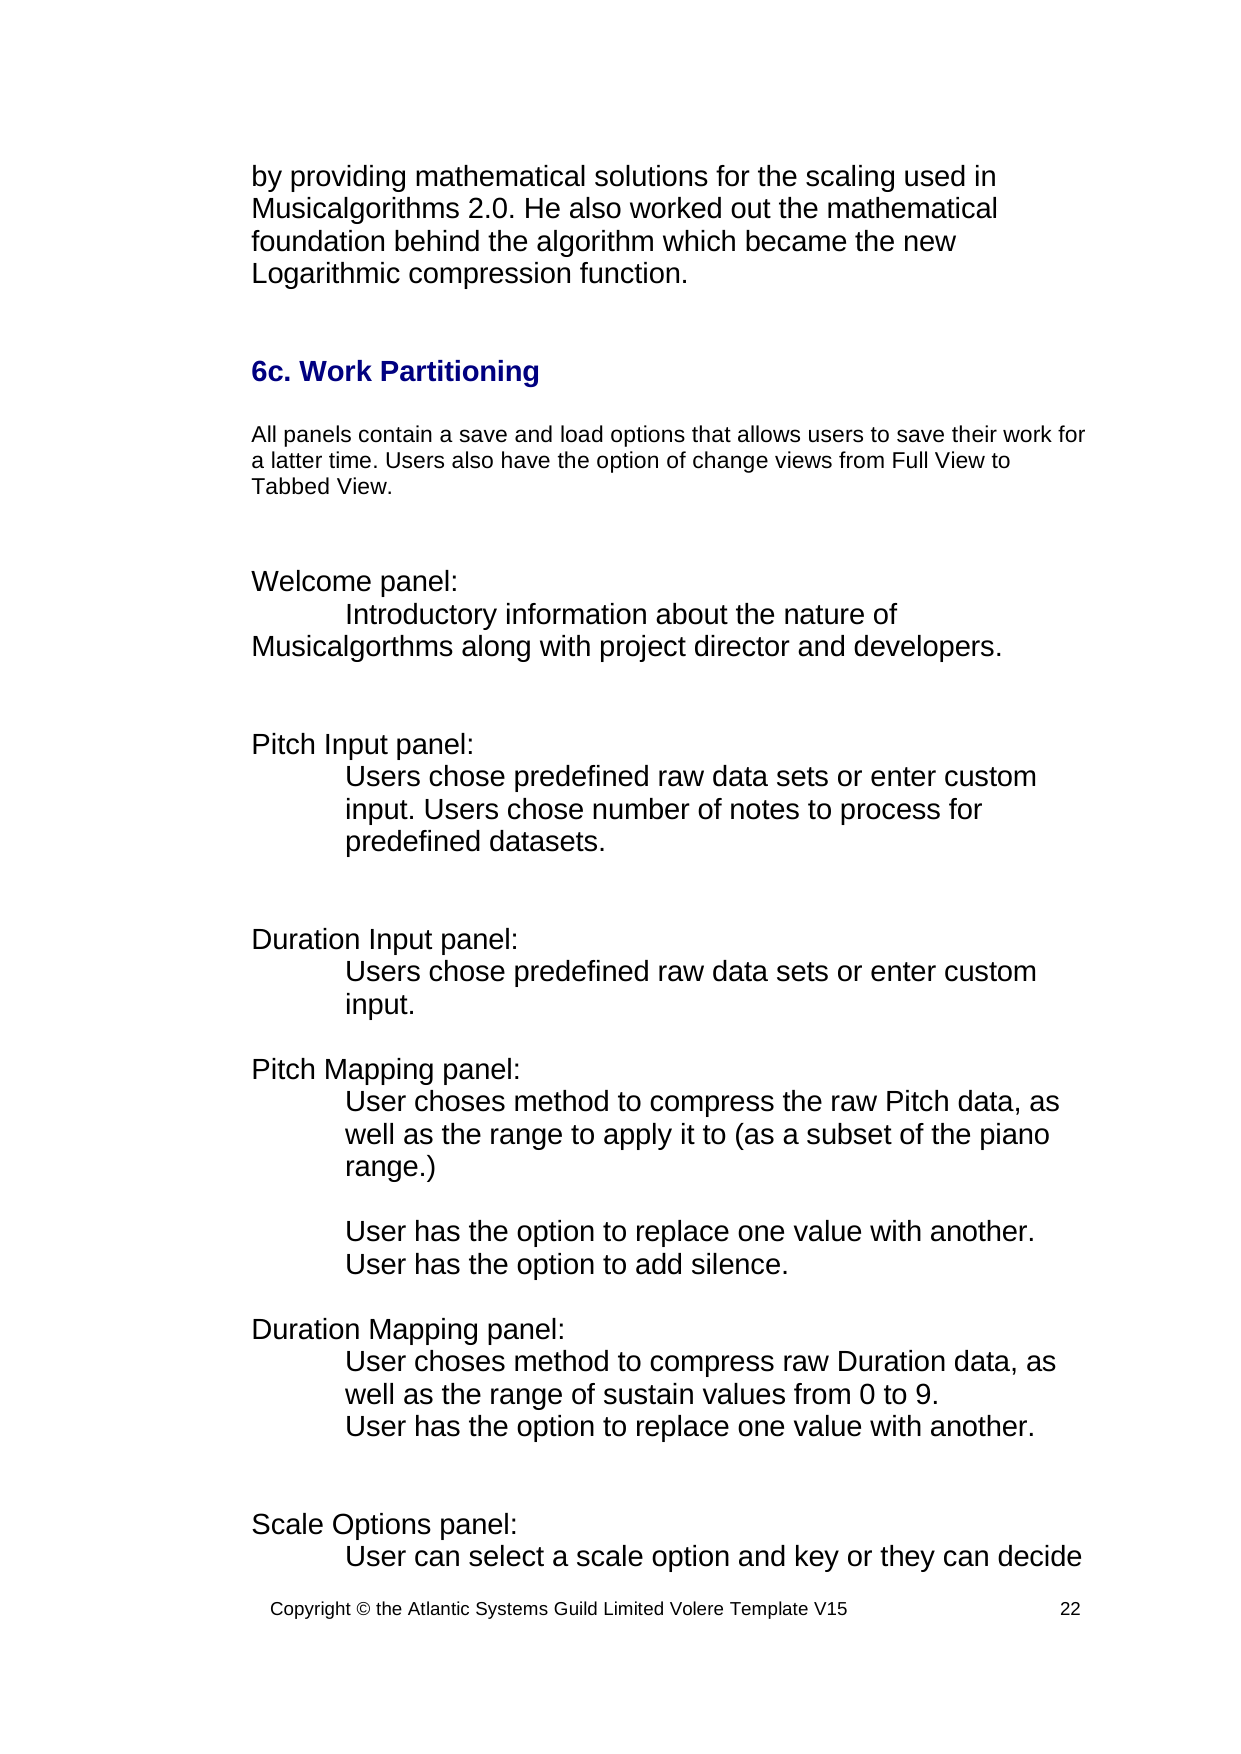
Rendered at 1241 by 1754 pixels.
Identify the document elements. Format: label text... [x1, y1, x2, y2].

subtitle 6c. Work Partitioning [251, 355, 1091, 388]
subtitle User can select a scale option and key or they can decide [251, 1540, 1091, 1573]
subtitle Pitch Mapping panel: [251, 1053, 1091, 1085]
text All panels contain a save and load options that allows users to save their work for a latter time. Users also have the option of change views from Full View to Tabbed View. [251, 421, 1091, 499]
subtitle Scale Options panel: [251, 1508, 1091, 1540]
subtitle Introductory information about the nature of Musicalgorthms along with project director and developers. [251, 598, 1091, 663]
subtitle User has the option to replace one value with another. [251, 1215, 1091, 1248]
subtitle User choses method to compress raw Duration data, as well as the range of sustain values from 0 to 9. [251, 1345, 1091, 1410]
subtitle Welcome panel: [251, 565, 1091, 598]
subtitle User choses method to compress the raw Pitch data, as well as the range to apply it to (as a subset of the piano range.) [251, 1085, 1091, 1183]
subtitle Users chose predefined raw data sets or enter custom input. Users chose number of notes to process for predefined datasets. [251, 760, 1091, 858]
subtitle Users chose predefined raw data sets or enter custom input. [251, 955, 1091, 1020]
subtitle by providing mathematical solutions for the scaling used in Musicalgorithms 2.0. He also worked out the mathematical foundation behind the algorithm which became the new Logarithmic compression function. [251, 159, 1091, 289]
subtitle Pitch Input panel: [251, 728, 1091, 760]
subtitle Duration Mapping panel: [251, 1313, 1091, 1345]
subtitle User has the option to replace one value with another. [251, 1410, 1091, 1443]
subtitle Duration Input panel: [251, 923, 1091, 955]
subtitle User has the option to add silence. [251, 1248, 1091, 1280]
